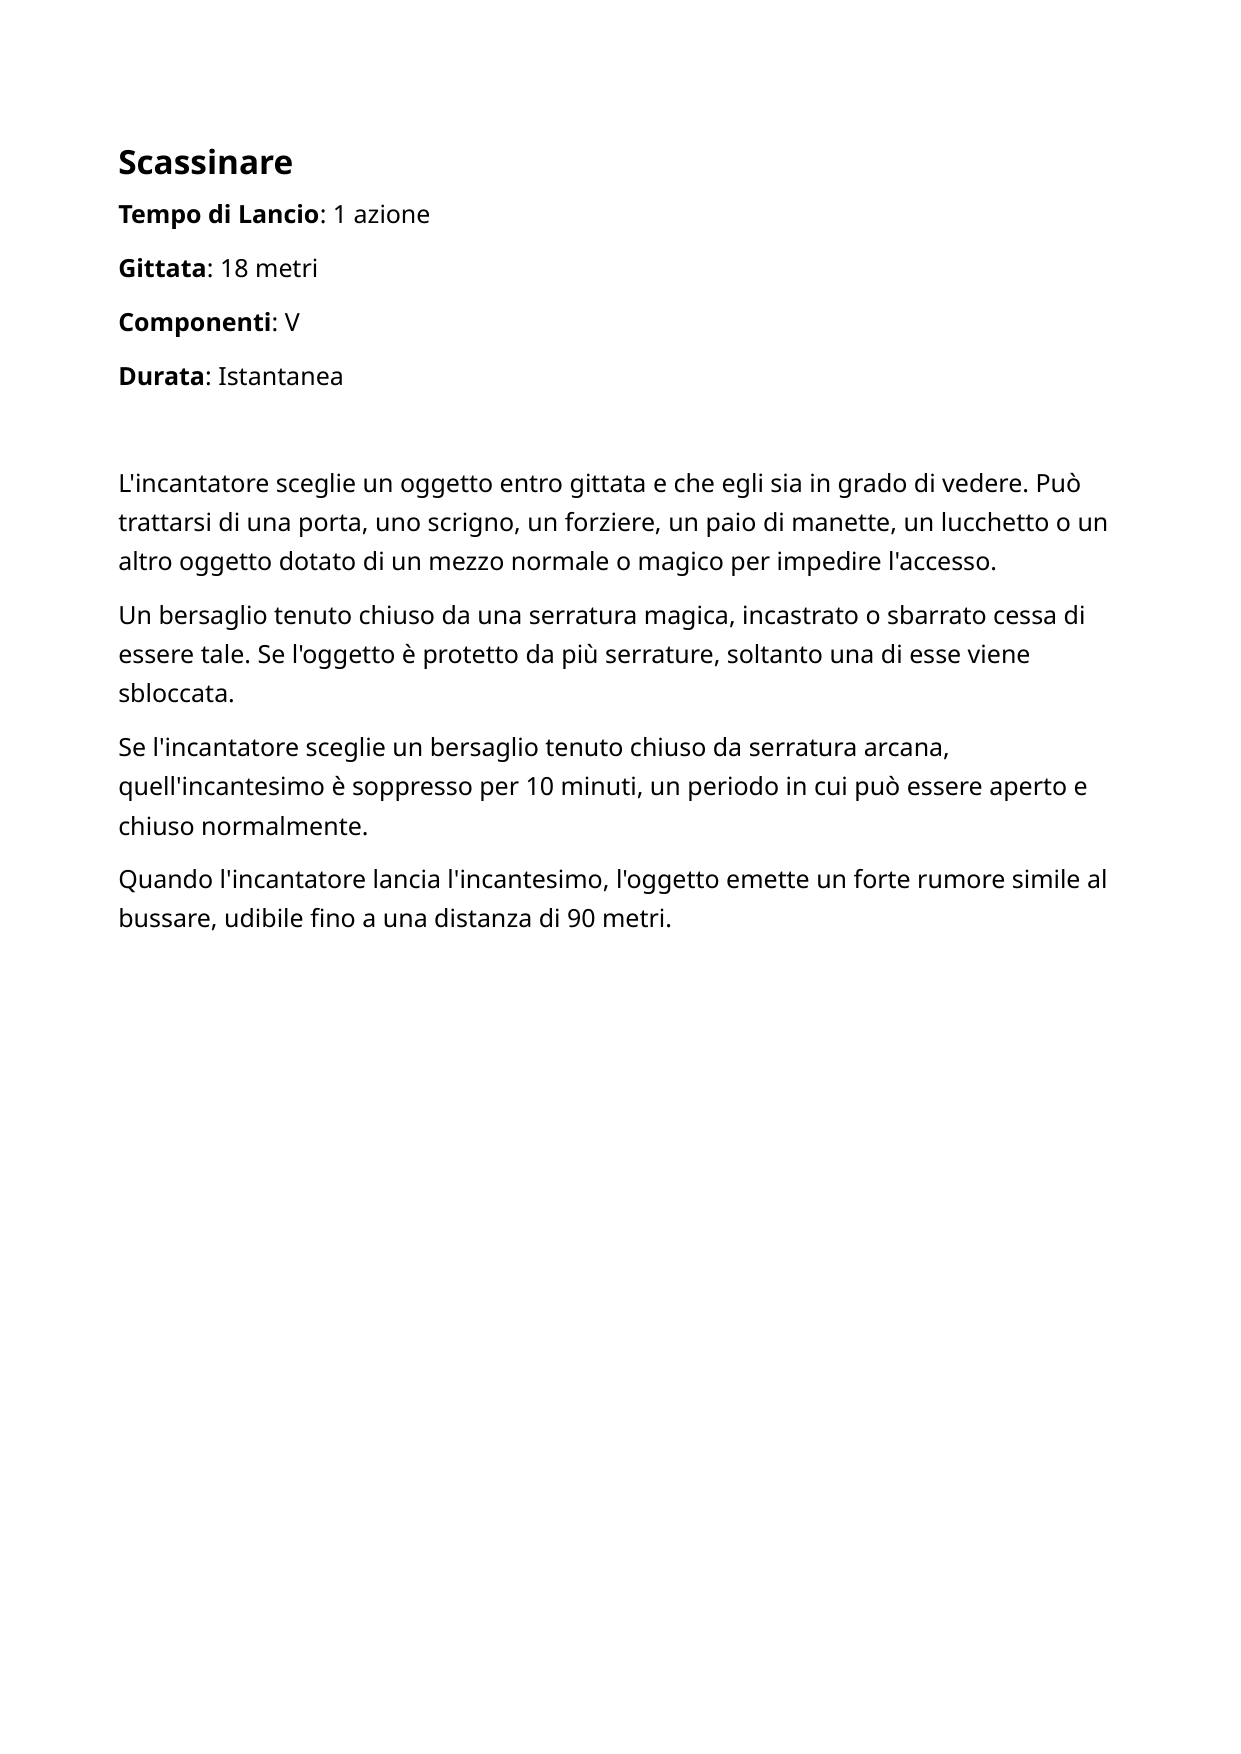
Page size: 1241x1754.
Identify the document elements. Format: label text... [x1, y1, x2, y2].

text Gittata: 18 metri [118, 251, 1122, 285]
text Se l'incantatore sceglie un bersaglio tenuto chiuso da serratura arcana, quell'incantesimo è soppresso per 10 minuti, un periodo in cui può essere aperto e chiuso normalmente. [118, 730, 1122, 842]
text L'incantatore sceglie un oggetto entro gittata e che egli sia in grado di vedere. Può trattarsi di una porta, uno scrigno, un forziere, un paio di manette, un lucchetto o un altro oggetto dotato di un mezzo normale o magico per impedire l'accesso. [118, 466, 1122, 578]
text Durata: Istantanea [118, 358, 1122, 392]
text Quando l'incantatore lancia l'incantesimo, l'oggetto emette un forte rumore simile al bussare, udibile fino a una distanza di 90 metri. [118, 862, 1122, 935]
text Un bersaglio tenuto chiuso da una serratura magica, incastrato o sbarrato cessa di essere tale. Se l'oggetto è protetto da più serrature, soltanto una di esse viene sbloccata. [118, 598, 1122, 710]
subtitle Scassinare [118, 139, 1122, 184]
text Tempo di Lancio: 1 azione [118, 197, 1122, 231]
text Componenti: V [118, 304, 1122, 338]
